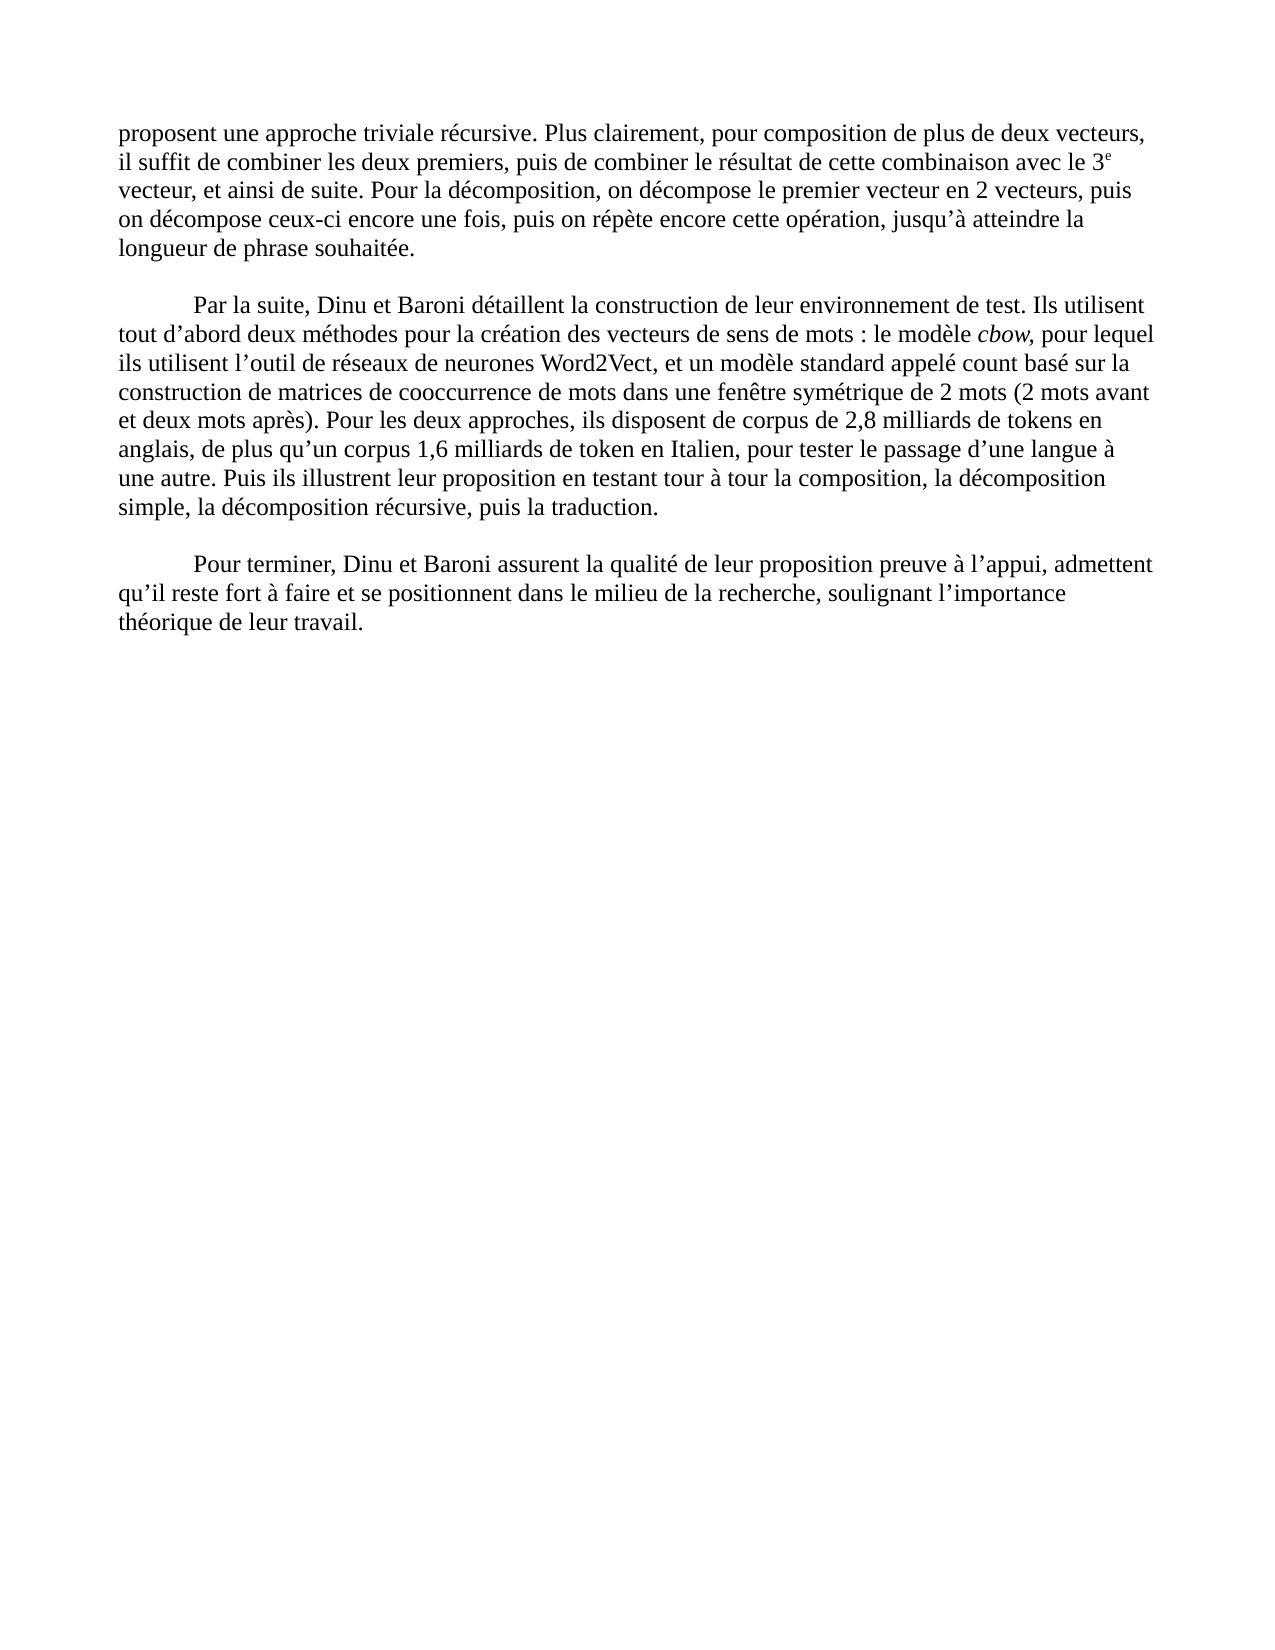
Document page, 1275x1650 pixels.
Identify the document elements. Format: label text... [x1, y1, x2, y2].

text Par la suite, Dinu et Baroni détaillent la construction de leur environnement de test. Ils utilisent tout d’abord deux méthodes pour la création des vecteurs de sens de mots : le modèle cbow, pour lequel ils utilisent l’outil de réseaux de neurones Word2Vect, et un modèle standard appelé count basé sur la construction de matrices de cooccurrence de mots dans une fenêtre symétrique de 2 mots (2 mots avant et deux mots après). Pour les deux approches, ils disposent de corpus de 2,8 milliards de tokens en anglais, de plus qu’un corpus 1,6 milliards de token en Italien, pour tester le passage d’une langue à une autre. Puis ils illustrent leur proposition en testant tour à tour la composition, la décomposition simple, la décomposition récursive, puis la traduction. [118, 291, 1157, 521]
text proposent une approche triviale récursive. Plus clairement, pour composition de plus de deux vecteurs, il suffit de combiner les deux premiers, puis de combiner le résultat de cette combinaison avec le 3e vecteur, et ainsi de suite. Pour la décomposition, on décompose le premier vecteur en 2 vecteurs, puis on décompose ceux-ci encore une fois, puis on répète encore cette opération, jusqu’à atteindre la longueur de phrase souhaitée. [118, 118, 1157, 262]
text Pour terminer, Dinu et Baroni assurent la qualité de leur proposition preuve à l’appui, admettent qu’il reste fort à faire et se positionnent dans le milieu de la recherche, soulignant l’importance théorique de leur travail. [118, 549, 1157, 636]
